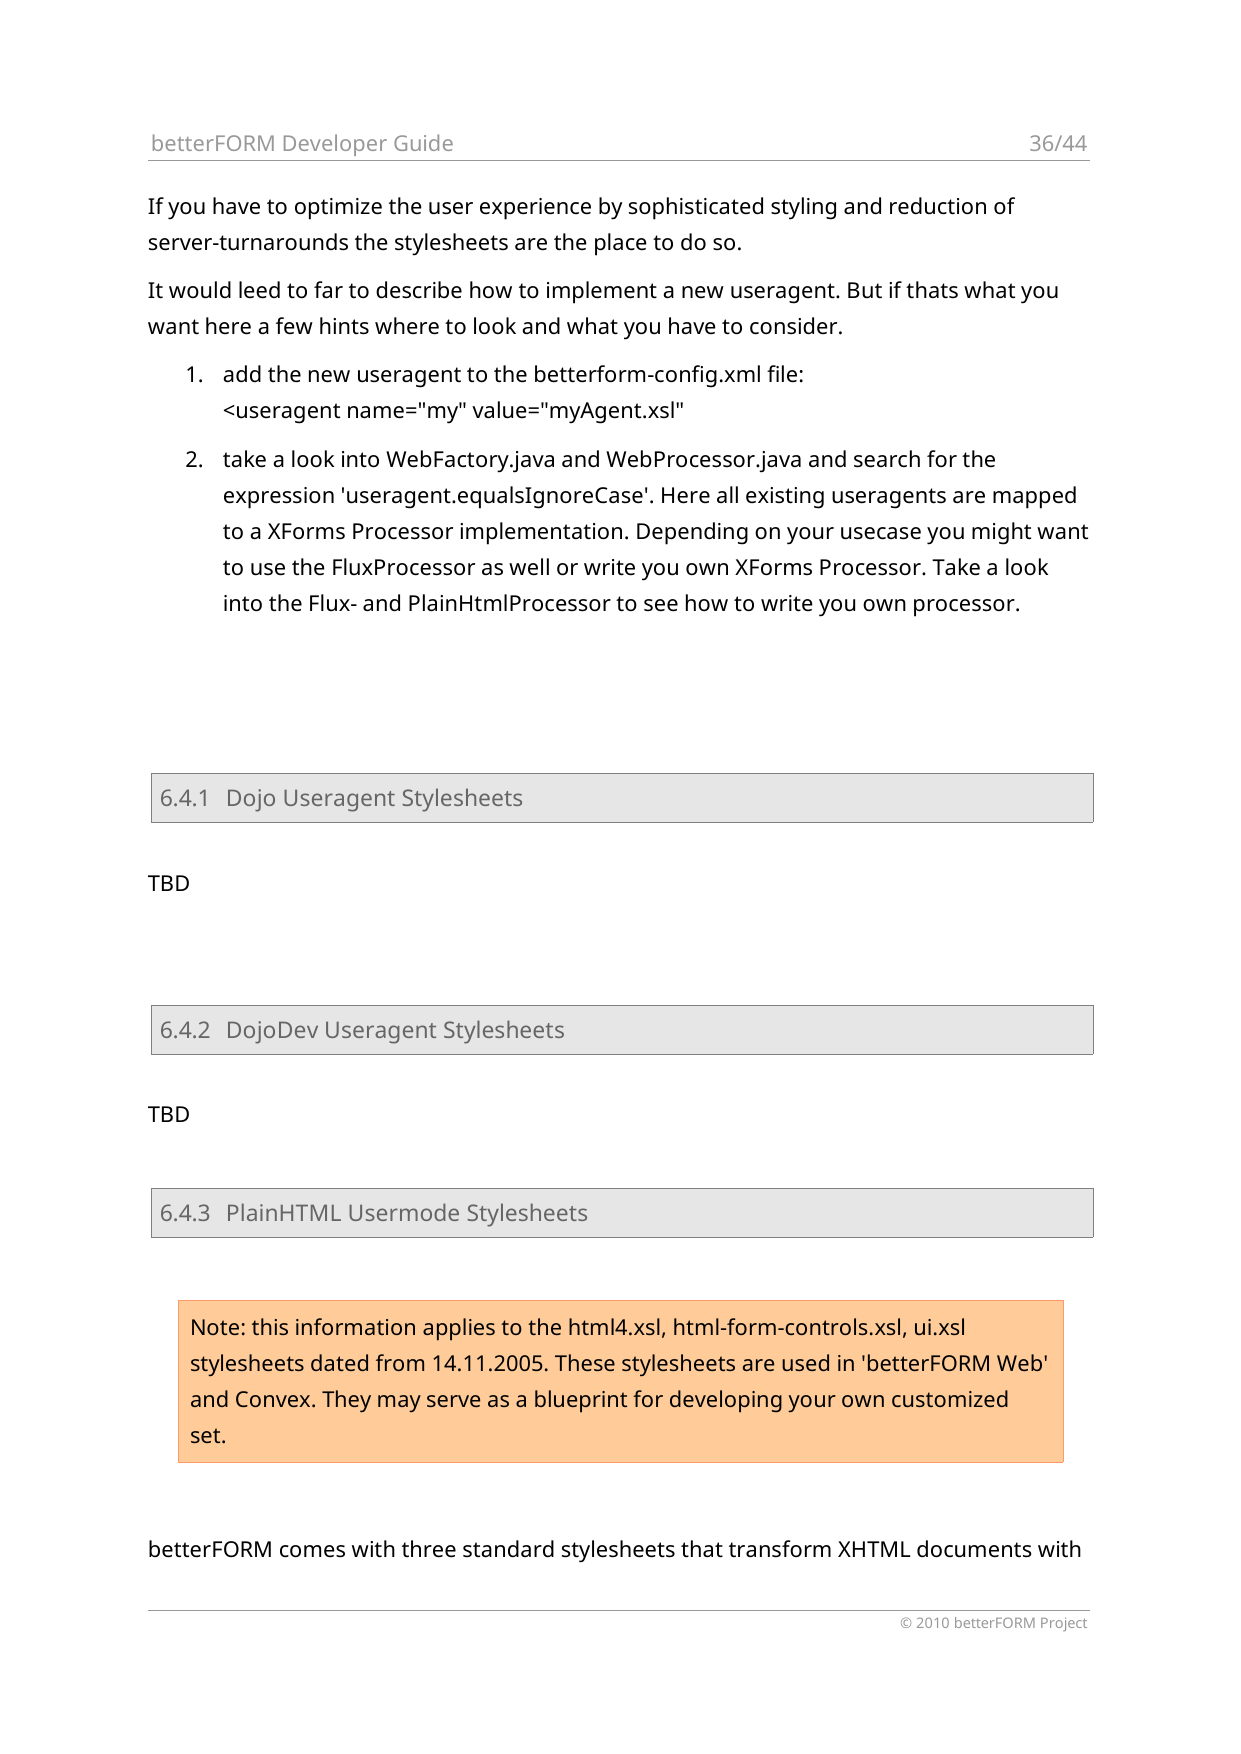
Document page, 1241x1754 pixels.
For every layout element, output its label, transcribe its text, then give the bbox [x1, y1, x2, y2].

text betterFORM comes with three standard stylesheets that transform XHTML documents with [148, 1498, 1090, 1564]
text TBD [148, 867, 1090, 897]
text If you have to optimize the user experience by sophisticated styling and reduction of server-turnarounds the stylesheets are the place to do so. [148, 191, 1090, 256]
text TBD [148, 1099, 1090, 1129]
list add the new useragent to the betterform-config.xml file: <useragent name="my" value="myAgent.xsl" [185, 359, 1093, 425]
subtitle DojoDev Useragent Stylesheets [152, 1006, 1093, 1054]
text Note: this information applies to the html4.xsl, html-form-controls.xsl, ui.xsl stylesheets dated from 14.11.2005. These stylesheets are used in 'betterFORM Web' and Convex. They may serve as a blueprint for developing your own customized set. [179, 1301, 1063, 1462]
subtitle Dojo Useragent Stylesheets [152, 774, 1093, 822]
list take a look into WebFactory.java and WebProcessor.java and search for the expression 'useragent.equalsIgnoreCase'. Here all existing useragents are mapped to a XForms Processor implementation. Depending on your usecase you might want to use the FluxProcessor as well or write you own XForms Processor. Take a look into the Flux- and PlainHtmlProcessor to see how to write you own processor. [185, 444, 1093, 617]
text It would leed to far to describe how to implement a new useragent. But if thats what you want here a few hints where to look and what you have to consider. [148, 275, 1090, 341]
subtitle PlainHTML Usermode Stylesheets [152, 1189, 1093, 1237]
